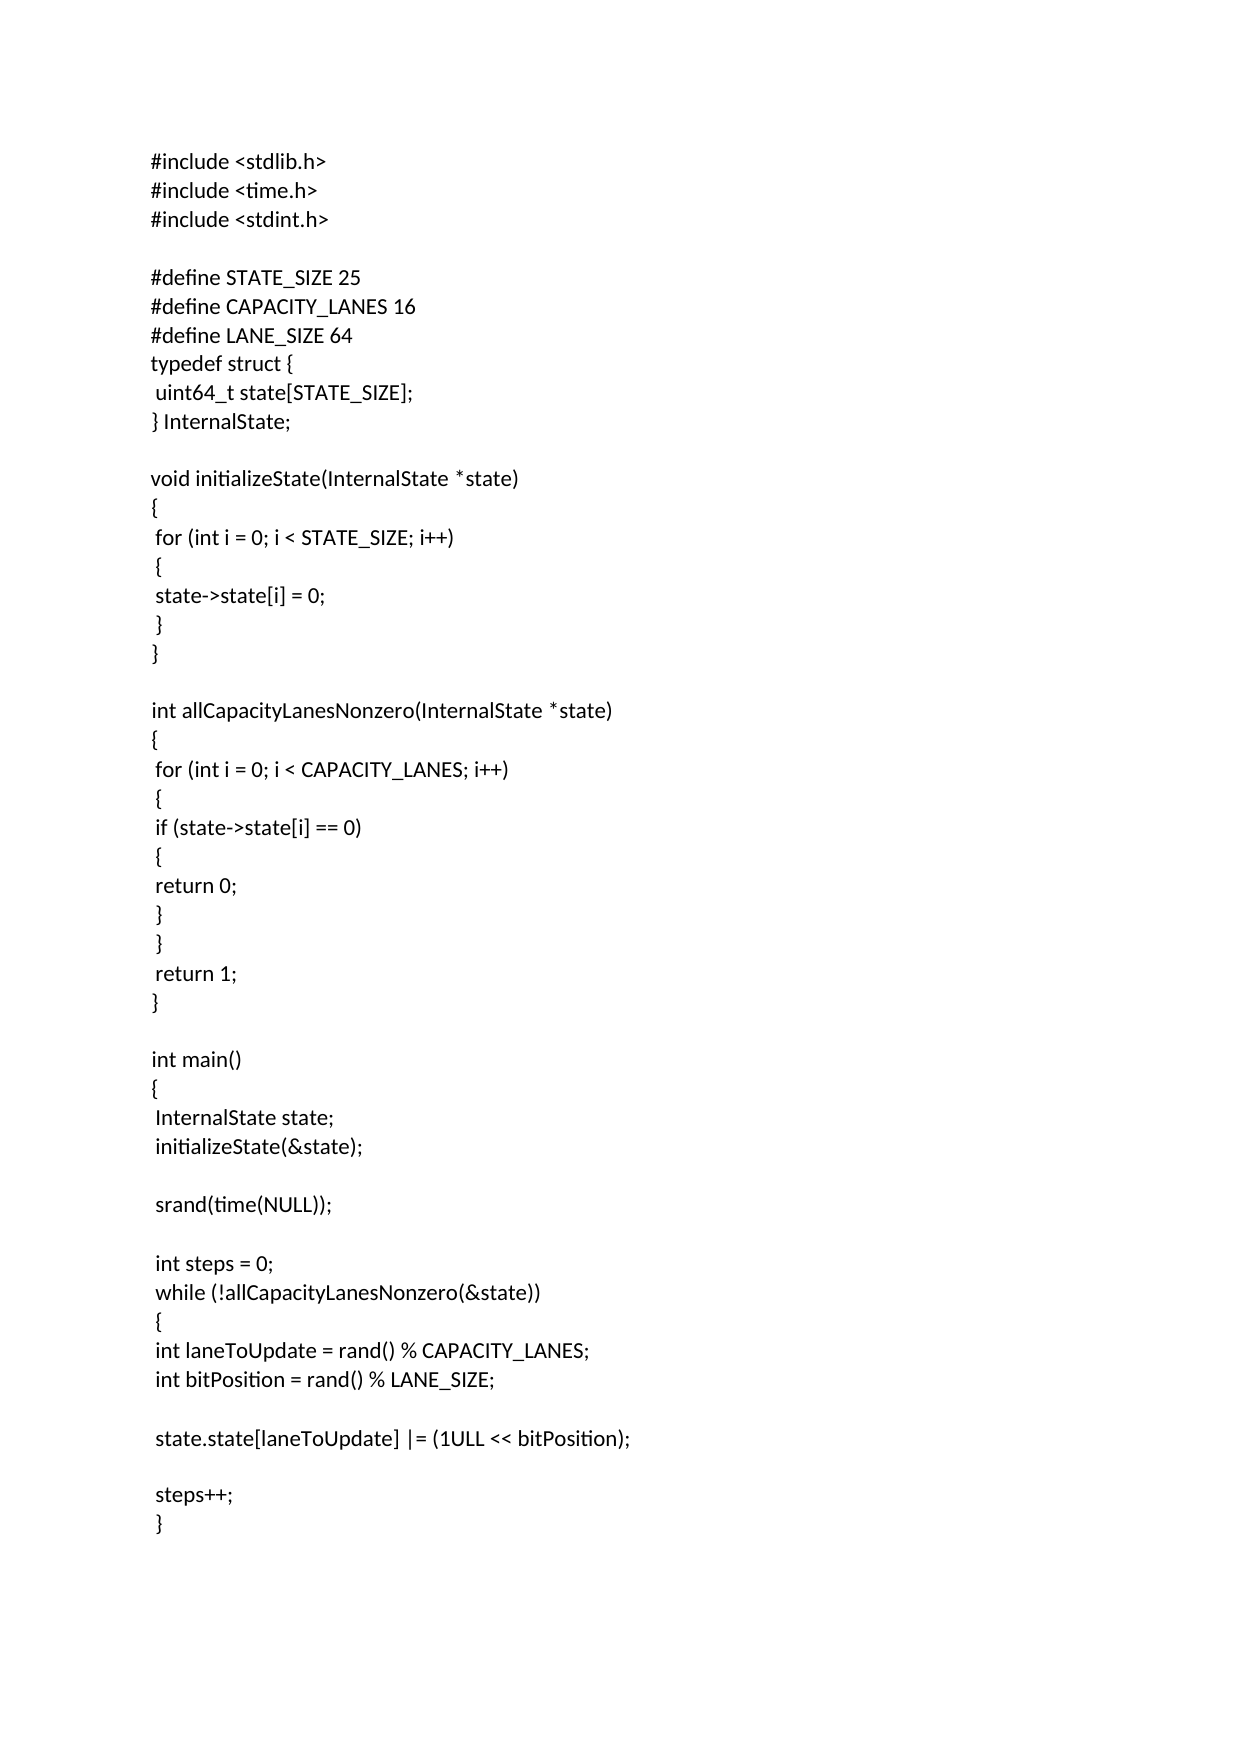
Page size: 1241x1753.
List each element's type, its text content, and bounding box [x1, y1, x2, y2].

text void initializeState(InternalState *state) [150, 464, 1097, 493]
text int main() [151, 1045, 1097, 1073]
text while (!allCapacityLanesNonzero(&state)) [150, 1278, 1097, 1306]
text srand(time(NULL)); [150, 1191, 1097, 1218]
text return 0; [150, 871, 1097, 899]
text } [151, 988, 1097, 1016]
text { [150, 552, 1097, 580]
text uint64_t state[STATE_SIZE]; [150, 378, 1097, 406]
text return 1; [150, 959, 1097, 987]
text #define CAPACITY_LANES 16 [150, 292, 1097, 320]
text { [150, 784, 1097, 812]
text { [151, 726, 1097, 754]
text } [150, 1509, 1097, 1537]
text } [150, 929, 1097, 957]
text steps++; [150, 1480, 1097, 1508]
text #define STATE_SIZE 25 [150, 263, 1097, 291]
text int steps = 0; [150, 1249, 1097, 1277]
text } [151, 639, 1097, 667]
text state.state[laneToUpdate] |= (1ULL << bitPosition); [150, 1424, 1097, 1452]
text } InternalState; [151, 407, 1097, 436]
text for (int i = 0; i < STATE_SIZE; i++) [150, 523, 1097, 551]
text typedef struct { [150, 349, 1097, 377]
text int bitPosition = rand() % LANE_SIZE; [150, 1365, 1097, 1393]
text } [150, 610, 1097, 638]
text } [150, 900, 1097, 928]
text int allCapacityLanesNonzero(InternalState *state) [151, 696, 1097, 724]
text state->state[i] = 0; [150, 581, 1097, 609]
text { [150, 1307, 1097, 1335]
text int laneToUpdate = rand() % CAPACITY_LANES; [150, 1336, 1097, 1364]
text if (state->state[i] == 0) [150, 813, 1097, 841]
text { [150, 842, 1097, 870]
text { [151, 493, 1097, 521]
text for (int i = 0; i < CAPACITY_LANES; i++) [150, 755, 1097, 783]
text #include <stdint.h> [150, 206, 1097, 234]
text #define LANE_SIZE 64 [150, 321, 1097, 349]
text { [151, 1074, 1097, 1102]
text #include <time.h> [150, 176, 1097, 204]
text InternalState state; [150, 1103, 1097, 1131]
text #include <stdlib.h> [150, 147, 1097, 175]
text initializeState(&state); [150, 1132, 1097, 1160]
